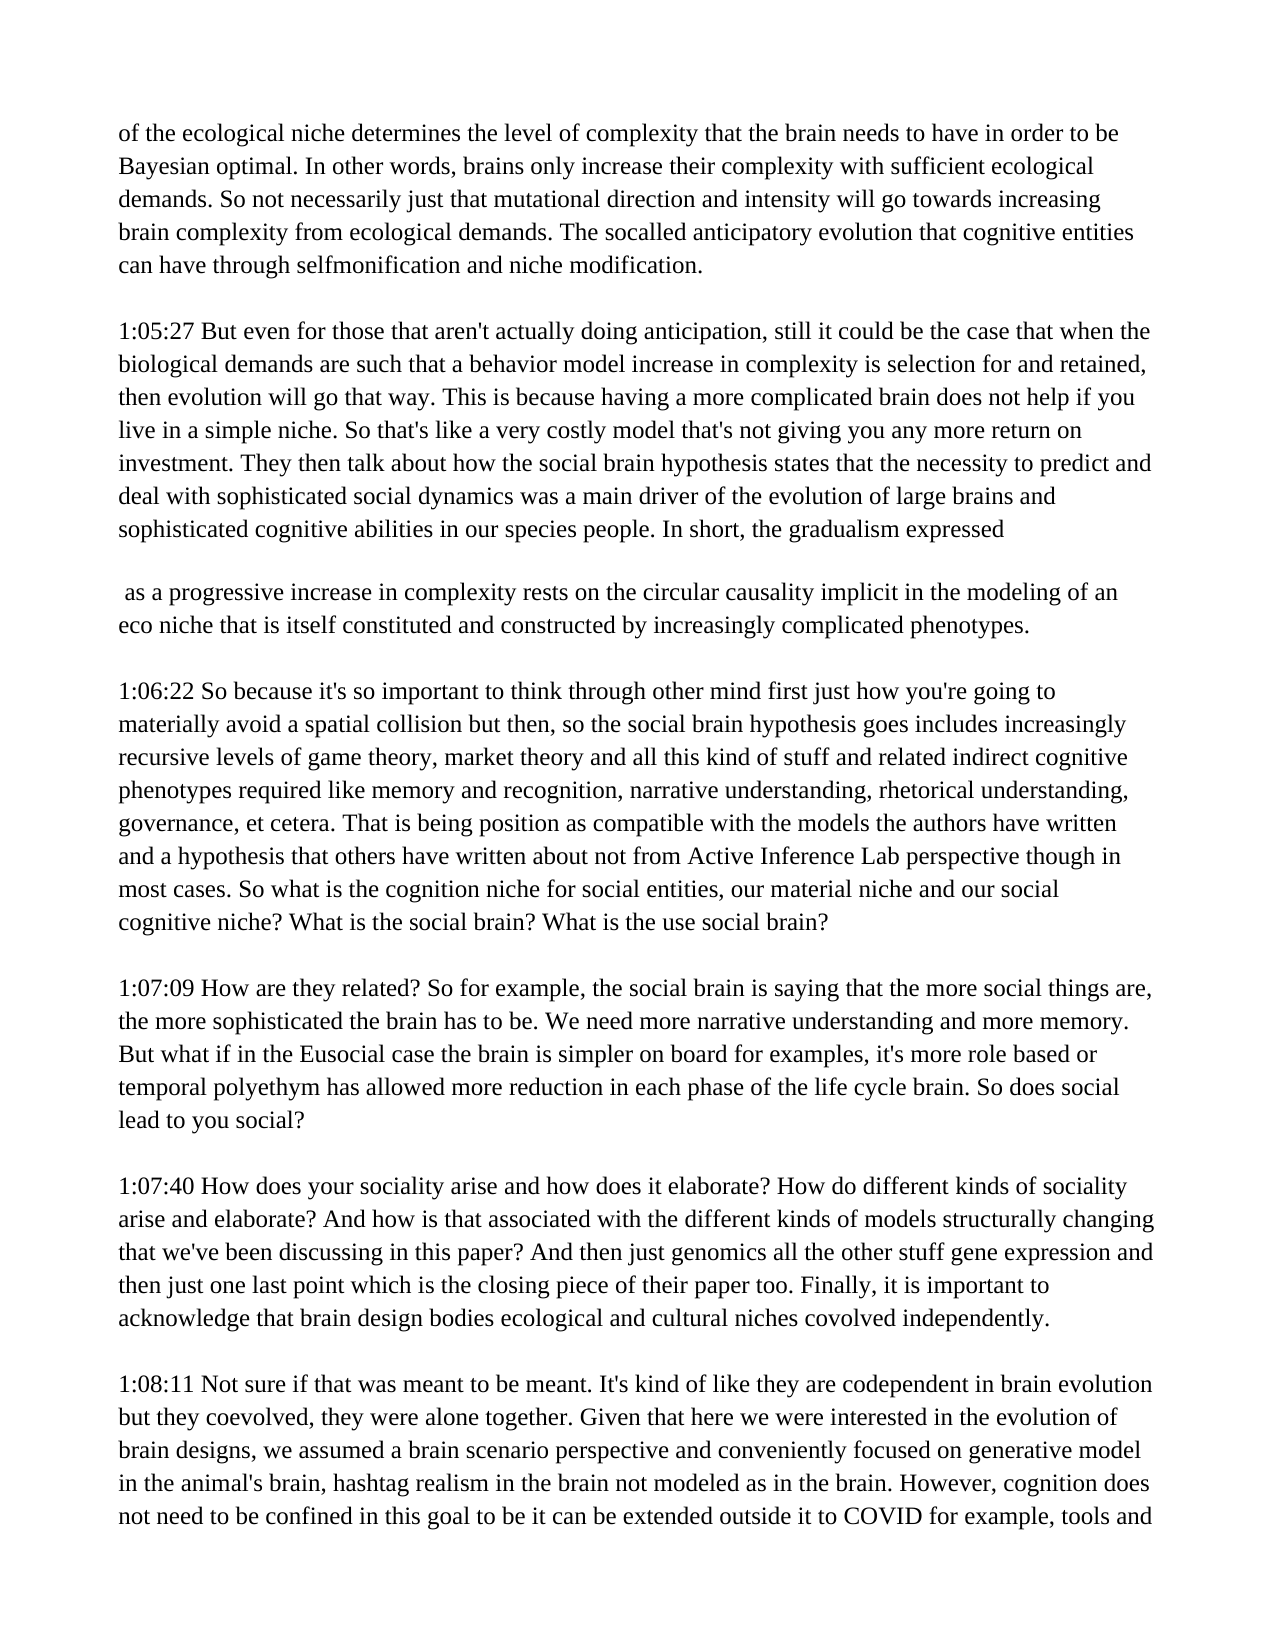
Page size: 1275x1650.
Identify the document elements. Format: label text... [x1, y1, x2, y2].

text of the ecological niche determines the level of complexity that the brain needs to have in order to be Bayesian optimal. In other words, brains only increase their complexity with sufficient ecological demands. So not necessarily just that mutational direction and intensity will go towards increasing brain complexity from ecological demands. The socalled anticipatory evolution that cognitive entities can have through selfmonification and niche modification. 1:05:27 But even for those that aren't actually doing anticipation, still it could be the case that when the biological demands are such that a behavior model increase in complexity is selection for and retained, then evolution will go that way. This is because having a more complicated brain does not help if you live in a simple niche. So that's like a very costly model that's not giving you any more return on investment. They then talk about how the social brain hypothesis states that the necessity to predict and deal with sophisticated social dynamics was a main driver of the evolution of large brains and sophisticated cognitive abilities in our species people. In short, the gradualism expressed [118, 118, 1157, 543]
text as a progressive increase in complexity rests on the circular causality implicit in the modeling of an eco niche that is itself constituted and constructed by increasingly complicated phenotypes. 1:06:22 So because it's so important to think through other mind first just how you're going to materially avoid a spatial collision but then, so the social brain hypothesis goes includes increasingly recursive levels of game theory, market theory and all this kind of stuff and related indirect cognitive phenotypes required like memory and recognition, narrative understanding, rhetorical understanding, governance, et cetera. That is being position as compatible with the models the authors have written and a hypothesis that others have written about not from Active Inference Lab perspective though in most cases. So what is the cognition niche for social entities, our material niche and our social cognitive niche? What is the social brain? What is the use social brain? 1:07:09 How are they related? So for example, the social brain is saying that the more social things are, the more sophisticated the brain has to be. We need more narrative understanding and more memory. But what if in the Eusocial case the brain is simpler on board for examples, it's more role based or temporal polyethym has allowed more reduction in each phase of the life cycle brain. So does social lead to you social? 1:07:40 How does your sociality arise and how does it elaborate? How do different kinds of sociality arise and elaborate? And how is that associated with the different kinds of models structurally changing that we've been discussing in this paper? And then just genomics all the other stuff gene expression and then just one last point which is the closing piece of their paper too. Finally, it is important to acknowledge that brain design bodies ecological and cultural niches covolved independently. 1:08:11 Not sure if that was meant to be meant. It's kind of like they are codependent in brain evolution but they coevolved, they were alone together. Given that here we were interested in the evolution of brain designs, we assumed a brain scenario perspective and conveniently focused on generative model in the animal's brain, hashtag realism in the brain not modeled as in the brain. However, cognition does not need to be confined in this goal to be it can be extended outside it to COVID for example, tools and [118, 577, 1157, 1530]
